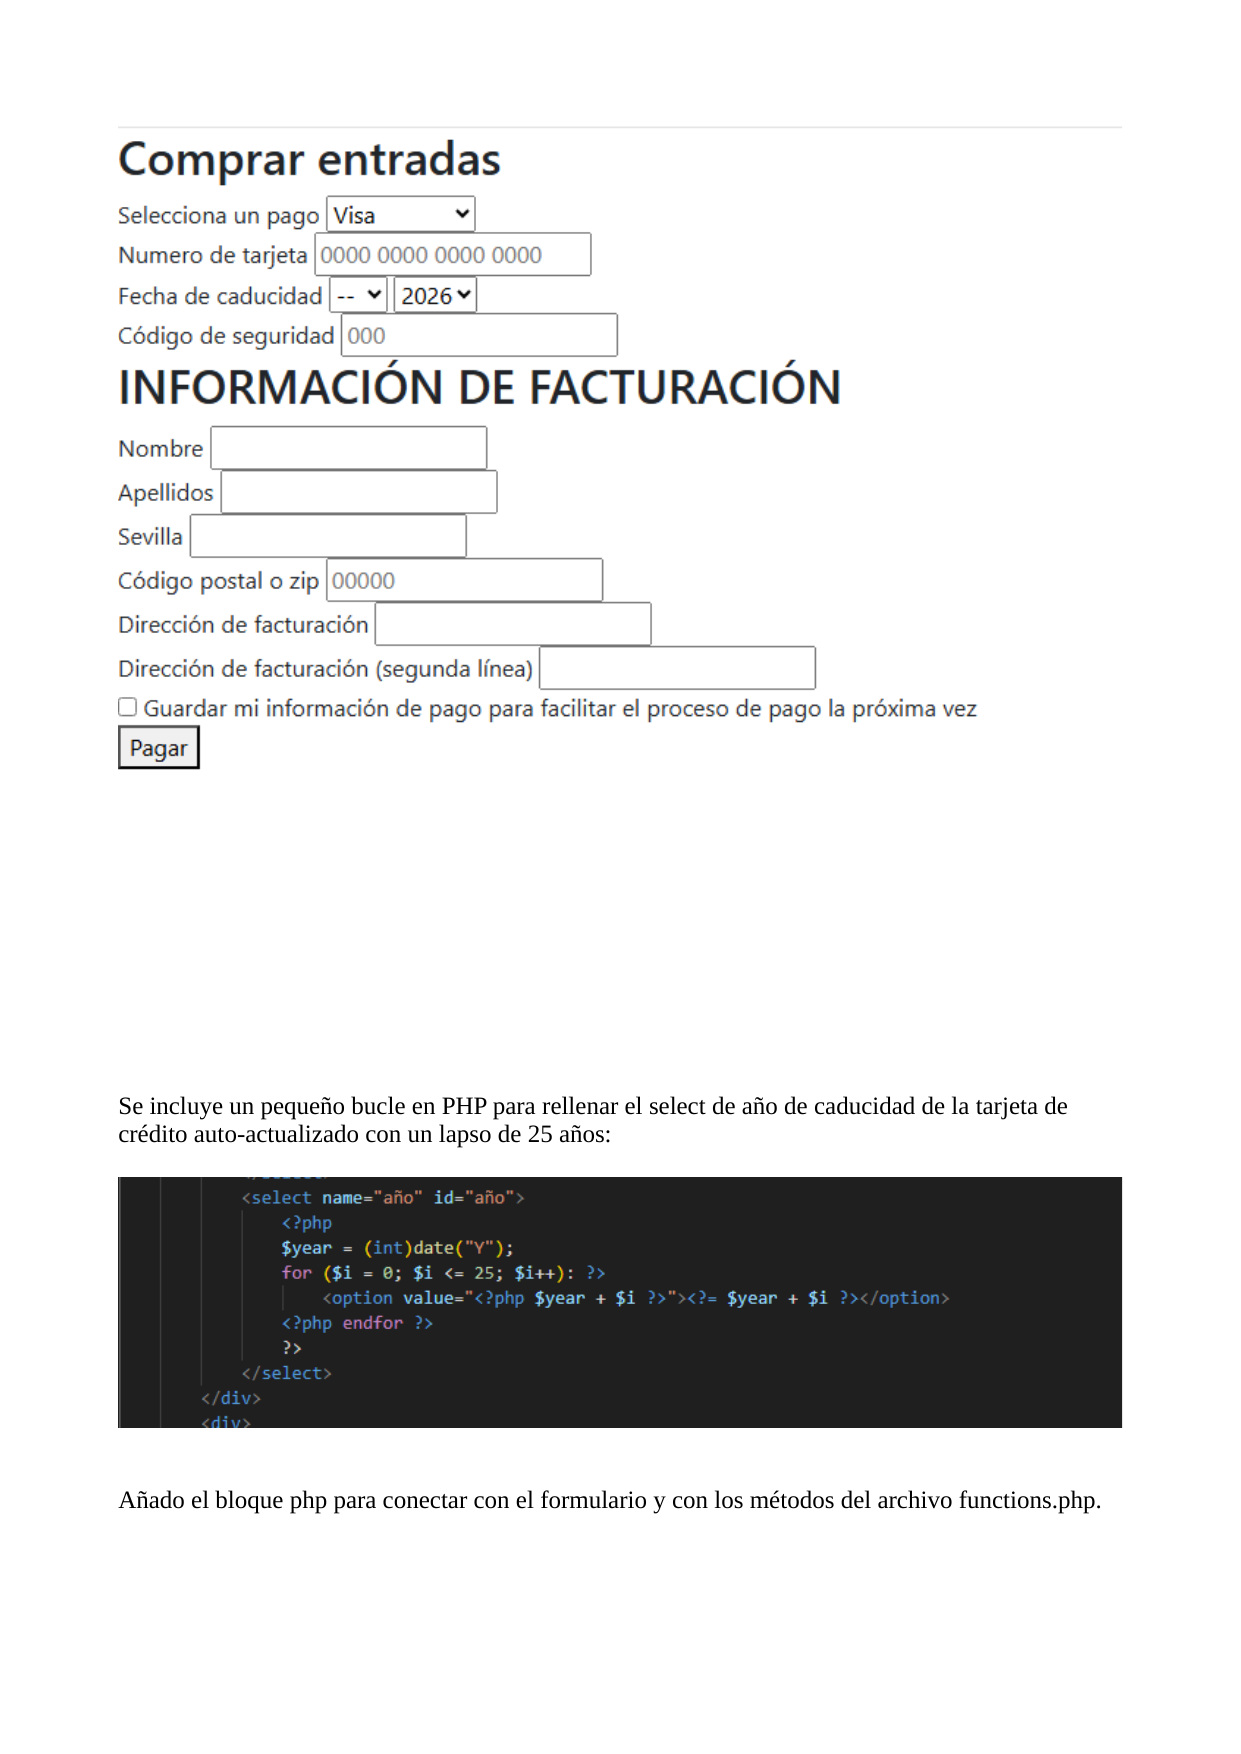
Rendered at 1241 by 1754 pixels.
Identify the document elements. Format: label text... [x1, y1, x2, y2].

text Se incluye un pequeño bucle en PHP para rellenar el select de año de caducidad de la tarjeta de crédito auto-actualizado con un lapso de 25 años: [118, 1091, 1122, 1148]
text Añado el bloque php para conectar con el formulario y con los métodos del archivo functions.php. [118, 1486, 1122, 1514]
picture [118, 118, 1123, 919]
picture [118, 1177, 1123, 1428]
